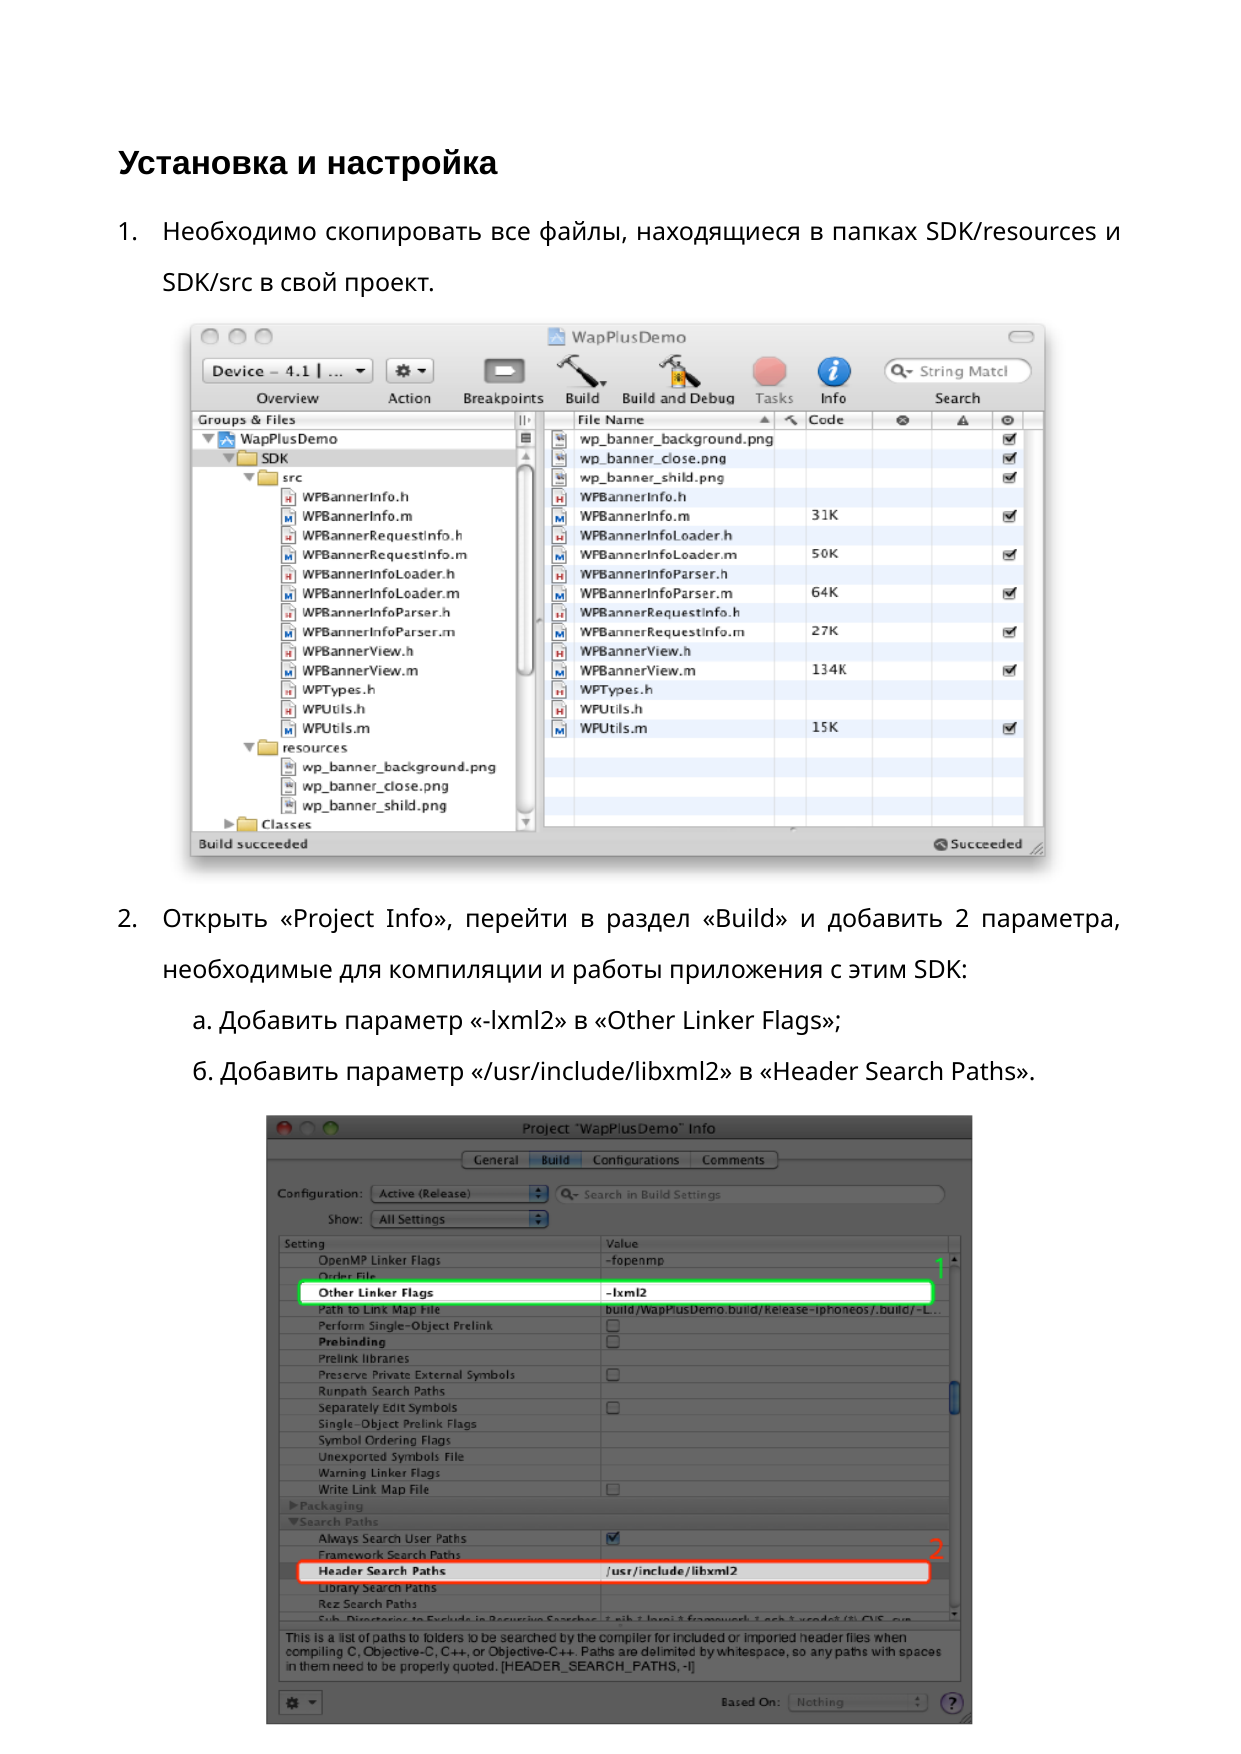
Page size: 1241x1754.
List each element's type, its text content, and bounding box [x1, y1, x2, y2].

text а. Добавить параметр «-lxml2» в «Other Linker Flags»; [118, 1002, 1122, 1036]
picture [243, 1104, 997, 1730]
text 2. Открыть «Project Info», перейти в раздел «Build» и добавить 2 параметра, необходимые для компиляции и работы приложения с этим SDK: [117, 316, 1122, 985]
subtitle Установка и настройка [118, 143, 1122, 182]
picture [162, 315, 1079, 884]
text 1. Необходимо скопировать все файлы, находящиеся в папках SDK/resources и SDK/src в свой проект. [117, 213, 1122, 299]
text б. Добавить параметр «/usr/include/libxml2» в «Header Search Paths». [118, 1053, 1122, 1087]
